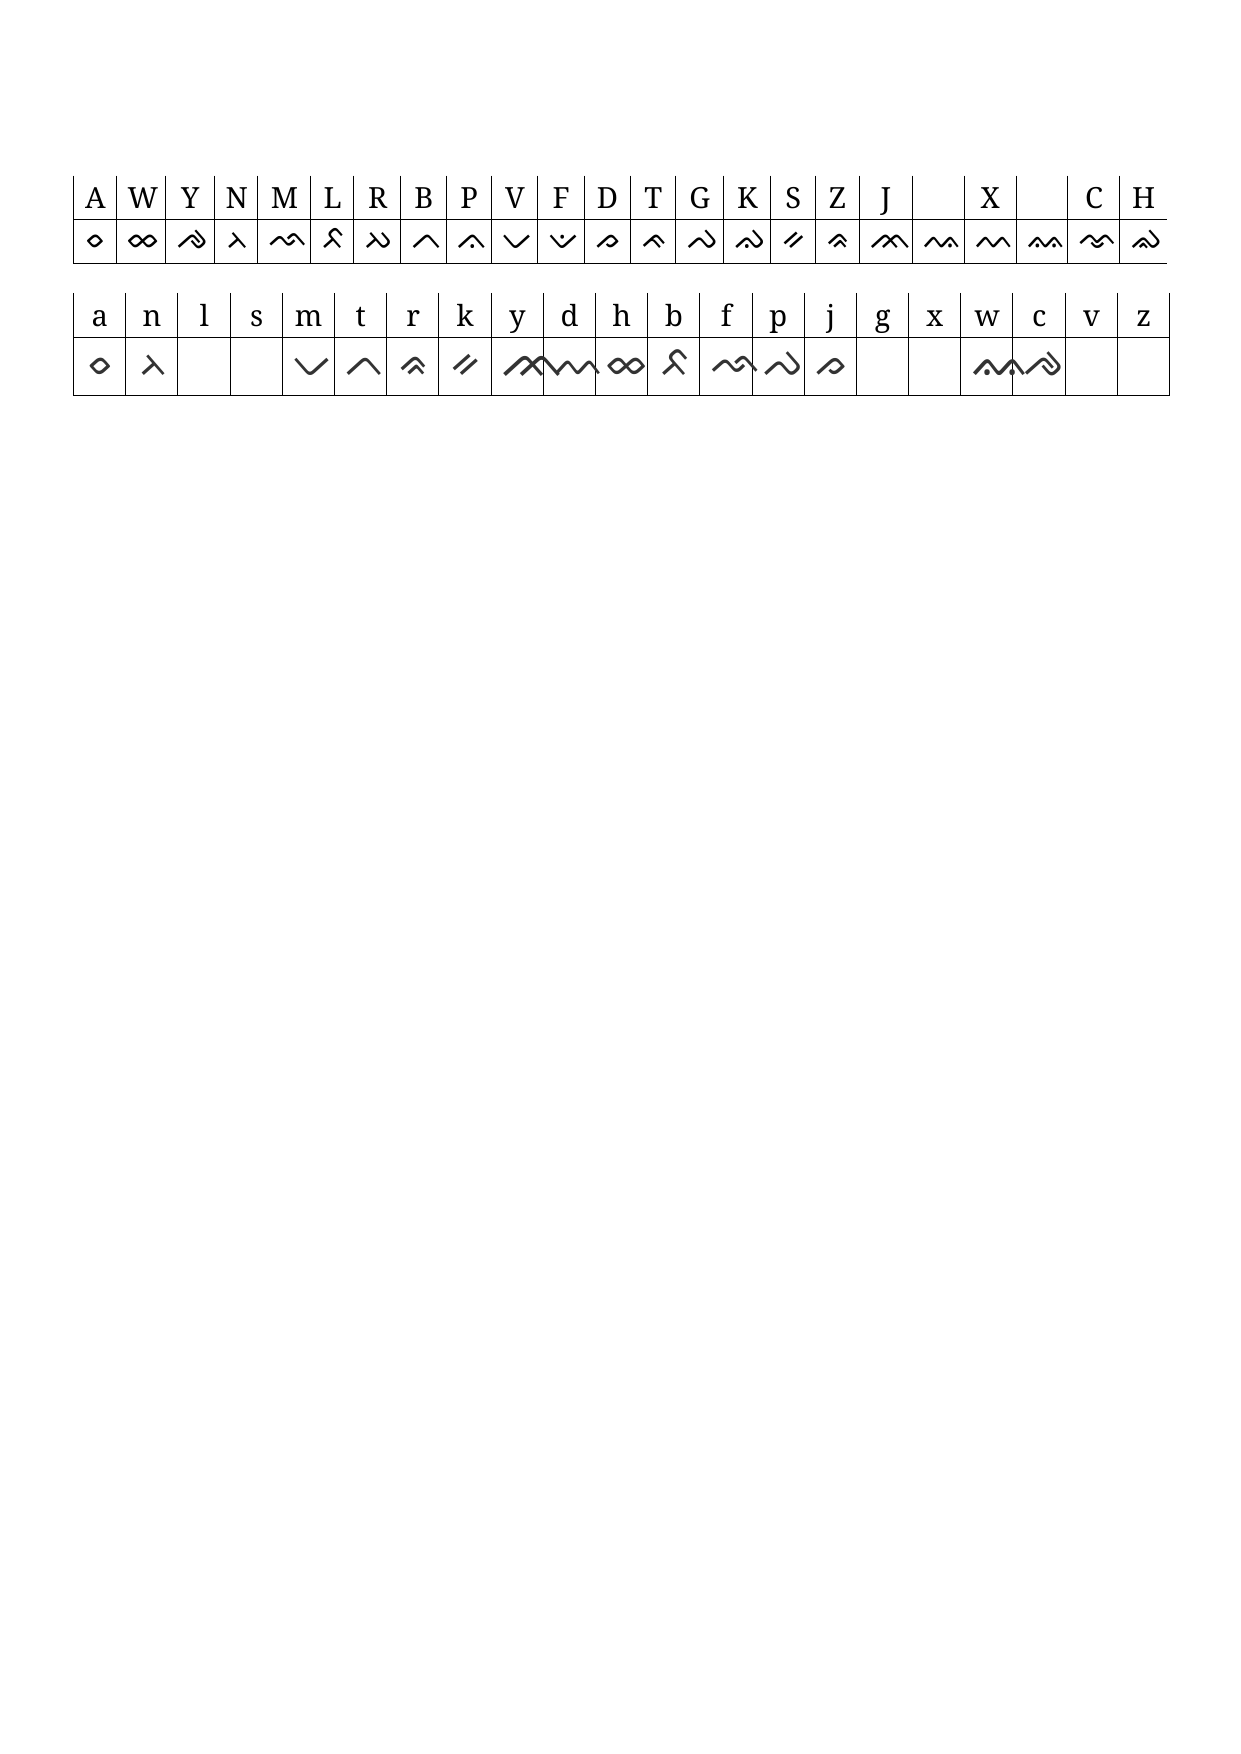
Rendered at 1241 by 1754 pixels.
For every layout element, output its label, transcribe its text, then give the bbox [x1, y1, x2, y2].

table_cell ᨋ [1120, 220, 1167, 263]
table_cell ᨎ [1068, 220, 1119, 263]
table_cell ᨐ [1017, 220, 1067, 263]
table_cell [857, 338, 908, 395]
table_cell ᨒ [700, 338, 752, 395]
table_cell ᨈ [335, 338, 386, 395]
table_cell [909, 338, 960, 395]
table_cell ᨑ [816, 220, 859, 263]
table_header Z [816, 176, 859, 219]
table_header f [700, 293, 752, 337]
table_cell ᨈ [401, 220, 446, 263]
table_cell ᨀ [771, 220, 815, 263]
table_cell ᨄ [753, 338, 804, 395]
table_cell ᨉ [538, 220, 584, 263]
table_cell ᨒ [258, 220, 310, 263]
table_cell [231, 338, 282, 395]
table_cell ᨖ [117, 220, 165, 263]
table_header p [753, 293, 804, 337]
table_header H [1120, 176, 1167, 219]
table_cell ᨏ [860, 220, 912, 263]
table_header x [909, 293, 960, 337]
table_header G [676, 176, 723, 219]
table_header c [1013, 293, 1065, 337]
table_cell ᨍ [805, 338, 856, 395]
table_header a [74, 293, 125, 337]
table_header L [311, 176, 353, 219]
table_header M [258, 176, 310, 219]
table_cell ᨅ [311, 220, 353, 263]
table_header K [724, 176, 770, 219]
table_cell ᨁ [724, 220, 770, 263]
table_header v [1066, 293, 1117, 337]
table_cell ᨍ [585, 220, 630, 263]
table_header r [387, 293, 438, 337]
table_cell [1066, 338, 1117, 395]
table_header d [544, 293, 595, 337]
table_header X [965, 176, 1016, 219]
table_cell ᨔ [74, 338, 125, 395]
table_header m [283, 293, 334, 337]
table_header y [492, 293, 543, 337]
table_header n [126, 293, 177, 337]
table_cell ᨃ [631, 220, 675, 263]
table_cell ᨂ [215, 220, 257, 263]
table_header t [335, 293, 386, 337]
table_header V [492, 176, 537, 219]
table_cell ᨂ [126, 338, 177, 395]
table_header D [585, 176, 630, 219]
table_header [913, 176, 964, 219]
table_cell ᨓ [544, 338, 595, 370]
table_cell ᨓ [965, 220, 1016, 263]
table_header B [401, 176, 446, 219]
table_header C [1068, 176, 1119, 219]
table_cell ᨐ [961, 338, 1012, 395]
table_cell ᨇ [354, 220, 400, 263]
table_cell ᨀ [439, 338, 491, 395]
table_header F [538, 176, 584, 219]
table_cell ᨅ [648, 338, 699, 395]
table_header g [857, 293, 908, 337]
table_header [1017, 176, 1067, 219]
table_cell [178, 338, 230, 395]
table_cell ᨊ [447, 220, 491, 263]
table_cell ᨆ [492, 220, 537, 263]
table_cell ᨑ [387, 338, 438, 395]
table_cell ᨌ [1013, 338, 1065, 395]
table_header N [215, 176, 257, 219]
table_header P [447, 176, 491, 219]
table_header b [648, 293, 699, 337]
table_header l [178, 293, 230, 337]
table_cell ᨌ [166, 220, 214, 263]
table_cell ᨏ [492, 338, 543, 395]
table_cell ᨖ [596, 338, 647, 395]
table_header k [439, 293, 491, 337]
table_header S [771, 176, 815, 219]
table_cell ᨓ [544, 362, 595, 395]
table_header J [860, 176, 912, 219]
table_header h [596, 293, 647, 337]
table_header W [117, 176, 165, 219]
table_header s [231, 293, 282, 337]
table_cell ᨄ [676, 220, 723, 263]
table_header T [631, 176, 675, 219]
table_header z [1118, 293, 1169, 337]
table_header j [805, 293, 856, 337]
table_header R [354, 176, 400, 219]
table_cell ᨕ [913, 220, 964, 263]
table_header w [961, 293, 1012, 337]
table_header Y [166, 176, 214, 219]
table_cell ᨔ [74, 220, 116, 263]
table_cell ᨆ [283, 338, 334, 395]
table_cell [1118, 338, 1169, 395]
table_header A [74, 176, 116, 219]
